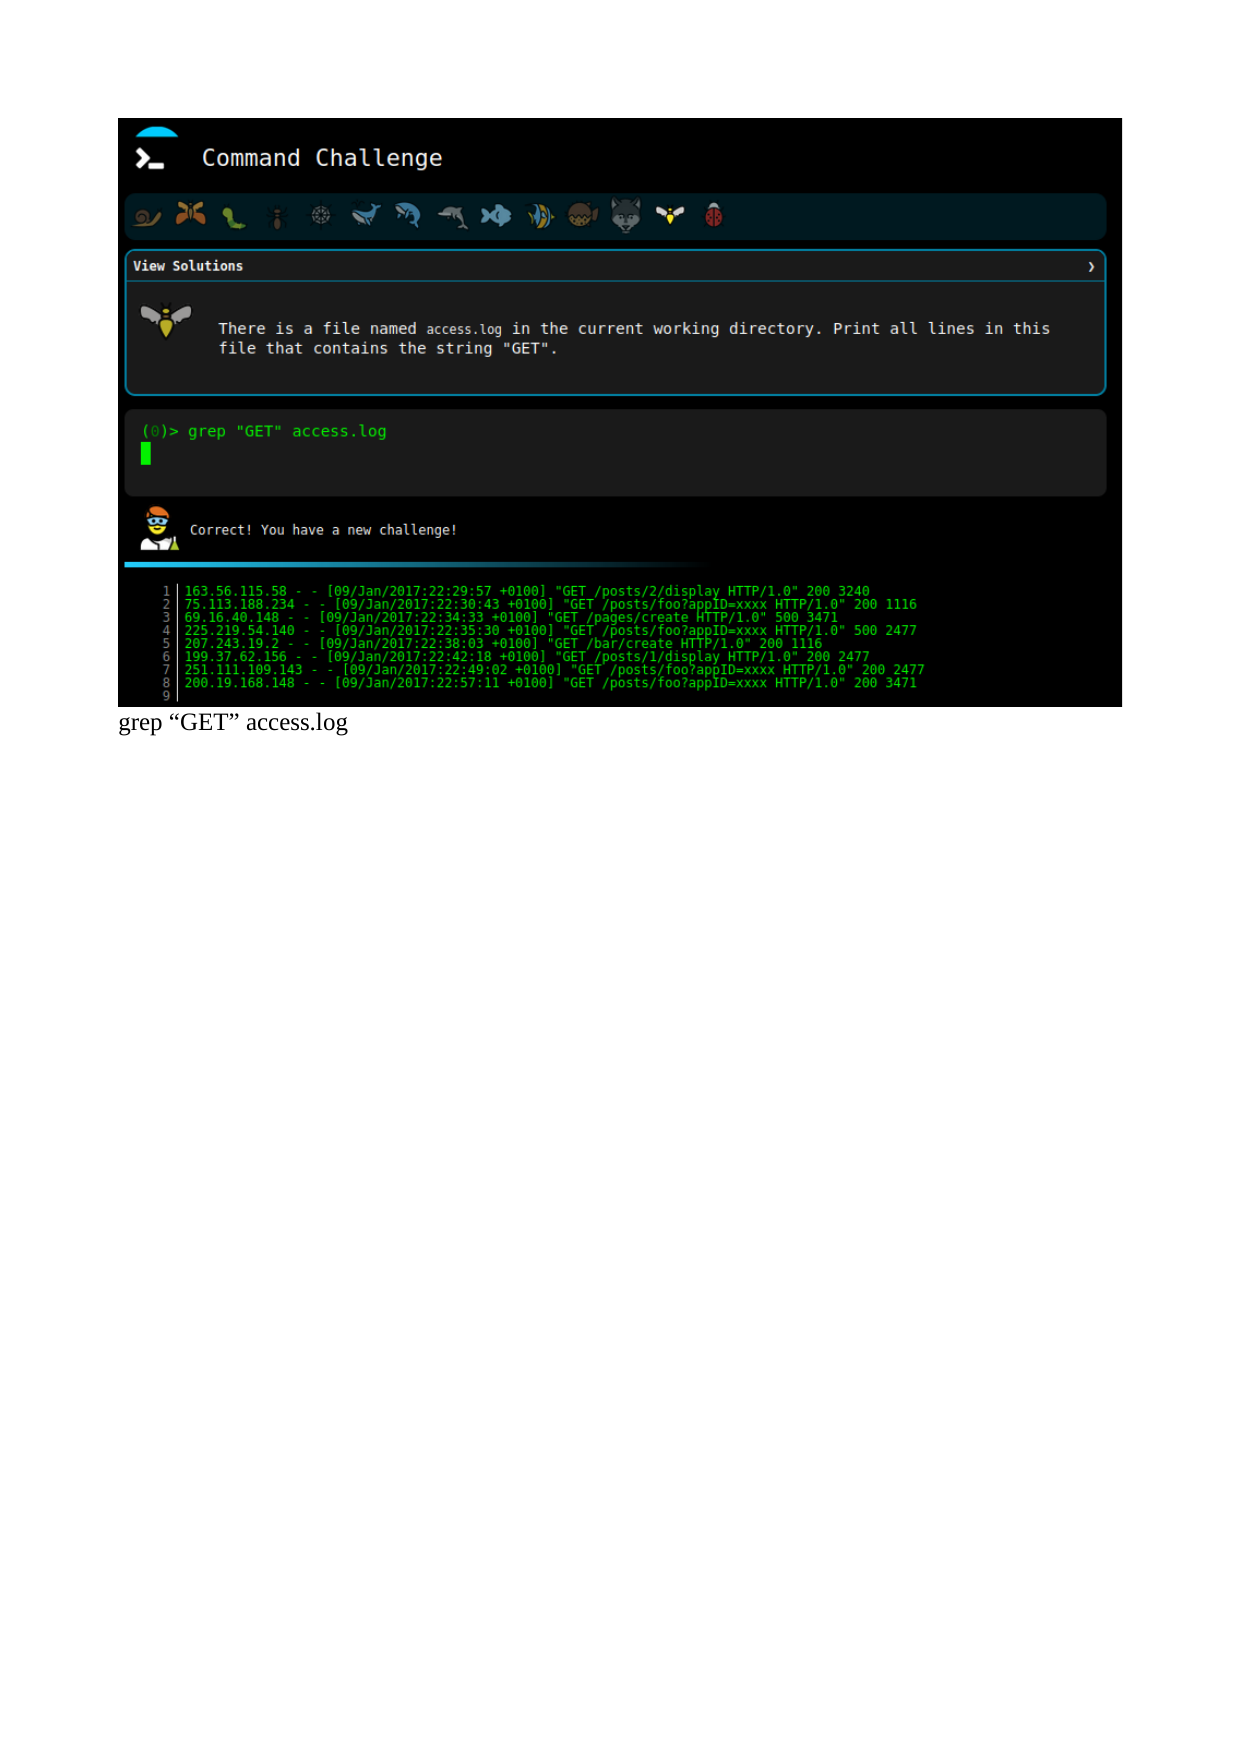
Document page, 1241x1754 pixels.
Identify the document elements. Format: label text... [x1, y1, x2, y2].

picture [118, 118, 1123, 707]
text grep “GET” access.log [118, 707, 1122, 735]
